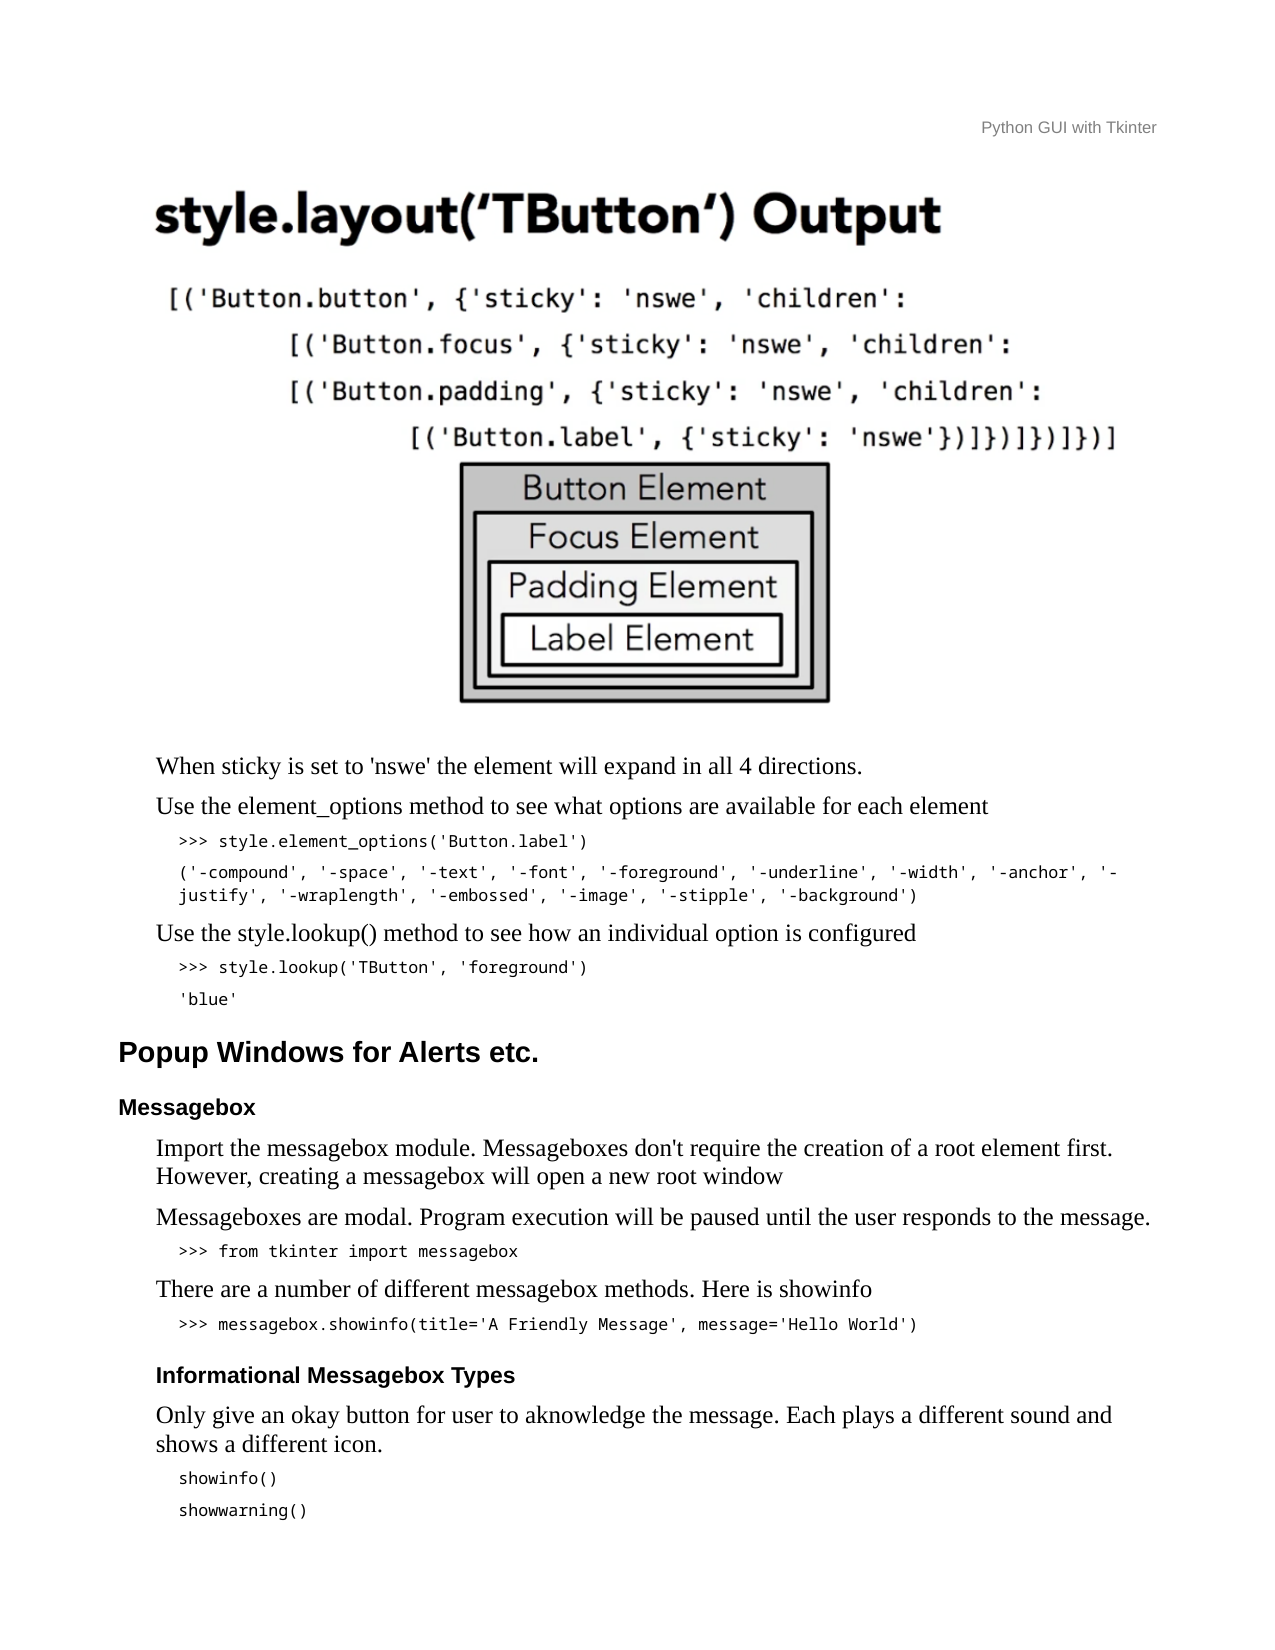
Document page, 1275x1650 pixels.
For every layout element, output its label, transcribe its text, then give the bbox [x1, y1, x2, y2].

text Messageboxes are modal. Program execution will be paused until the user responds to the message. [156, 1202, 1157, 1231]
text Import the messagebox module. Messageboxes don't require the creation of a root element first. However, creating a messagebox will open a new root window [156, 1133, 1157, 1190]
text Use the style.lookup() method to see how an individual option is configured [156, 918, 1157, 947]
subtitle Informational Messagebox Types [156, 1362, 1157, 1388]
subtitle Messagebox [118, 1094, 1157, 1120]
text showwarning() [178, 1498, 1157, 1521]
text >>> style.element_options('Button.label') [178, 829, 1157, 852]
text >>> style.lookup('TButton', 'foreground') [178, 956, 1157, 979]
text Use the element_options method to see what options are available for each element [156, 791, 1157, 820]
picture [136, 178, 1139, 710]
text >>> from tkinter import messagebox [178, 1240, 1157, 1263]
text showinfo() [178, 1467, 1157, 1489]
text There are a number of different messagebox methods. Here is showinfo [156, 1274, 1157, 1303]
subtitle Popup Windows for Alerts etc. [118, 1035, 1157, 1069]
text Only give an okay button for user to aknowledge the message. Each plays a different sound and shows a different icon. [156, 1400, 1157, 1458]
text 'blue' [178, 988, 1157, 1010]
text When sticky is set to 'nswe' the element will expand in all 4 directions. [156, 751, 1157, 779]
text ('-compound', '-space', '-text', '-font', '-foreground', '-underline', '-width', '-anchor', '-justify', '-wraplength', '-embossed', '-image', '-stipple', '-background') [178, 861, 1157, 906]
text >>> messagebox.showinfo(title='A Friendly Message', message='Hello World') [178, 1312, 1157, 1335]
